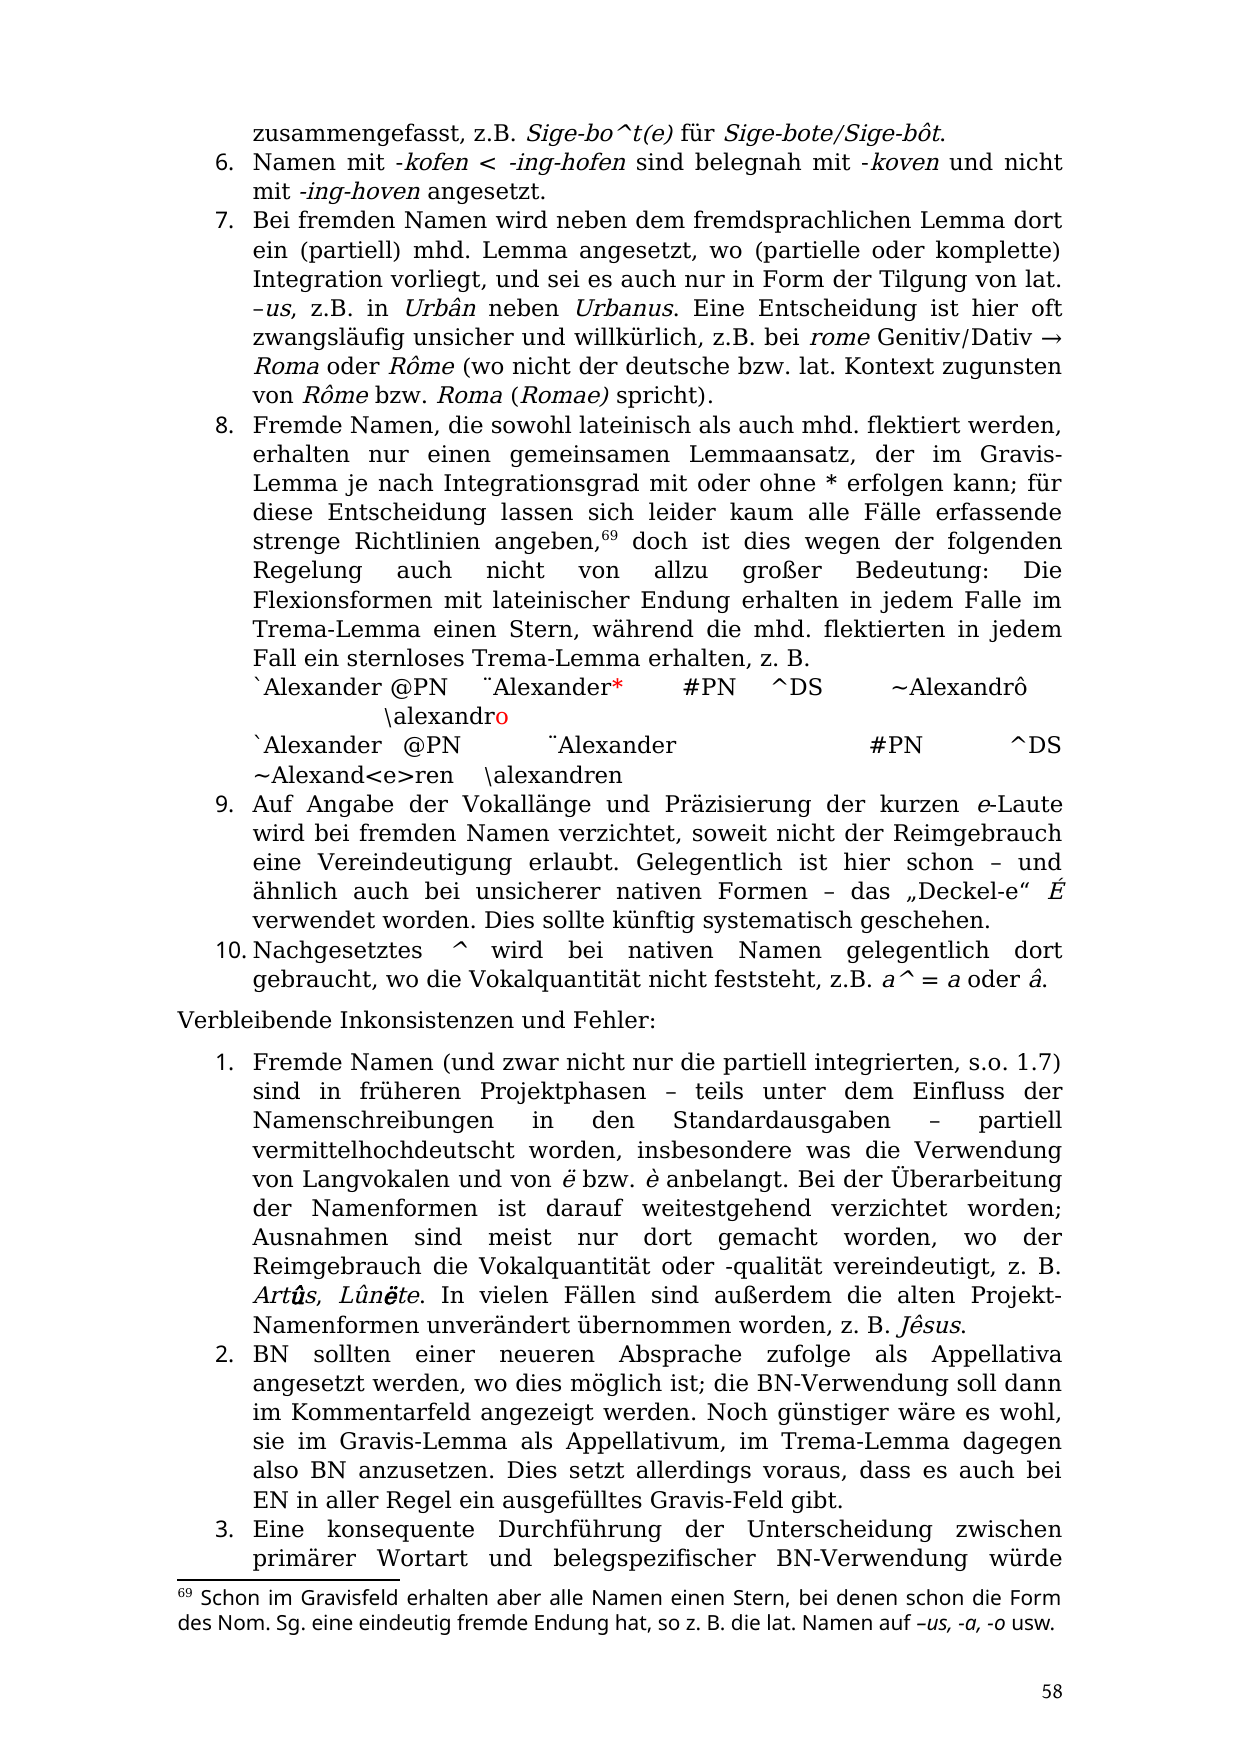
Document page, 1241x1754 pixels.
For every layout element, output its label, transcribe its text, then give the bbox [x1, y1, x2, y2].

list zusammengefasst, z.B. Sige-bo^t(e) für Sige-bote/Sige-bôt. [215, 118, 1063, 147]
list Nachgesetztes ^ wird bei nativen Namen gelegentlich dort gebraucht, wo die Vokalquan­tität nicht feststeht, z.B. a^ = a oder â. [215, 935, 1063, 993]
list Eine konsequente Durchführung der Unterscheidung zwischen primärer Wortart und belegspezifischer BN-Verwendung würde [215, 1514, 1063, 1572]
list Fremde Namen (und zwar nicht nur die partiell integrierten, s.o. 1.7) sind in früheren Projektphasen ­– teils unter dem Einfluss der Namenschreibungen in den Standardausgaben – partiell vermittelhochdeutscht worden, insbesondere was die Verwendung von Langvokalen und von ë bzw. è anbelangt. Bei der Überarbeitung der Namenformen ist darauf weitestgehend verzichtet worden; Ausnahmen sind meist nur dort gemacht worden, wo der Reimgebrauch die Vokalquantität oder -qualität vereindeutigt, z. B. Artûs, Lûnëte. In vielen Fällen sind außerdem die alten Projekt-Namen­formen unverändert übernommen worden, z. B. Jêsus. [215, 1047, 1063, 1339]
list Schon im Gravisfeld erhalten aber alle Namen einen Stern, bei denen schon die Form des Nom. Sg. eine eindeutig fremde Endung hat, so z. B. die lat. Namen auf –us, -a, -o usw. [177, 1586, 1063, 1636]
list Namen mit -kofen < -ing-hofen sind belegnah mit -koven und nicht mit ‑ing-hoven angesetzt. [215, 147, 1063, 206]
list Fremde Namen, die sowohl lateinisch als auch mhd. flektiert werden, erhalten nur einen gemeinsamen Lemmaansatz, der im Gravis-Lemma je nach Integrationsgrad mit oder ohne * erfolgen kann; für diese Entscheidung lassen sich leider kaum alle Fälle erfassende strenge Richtlinien angeben, doch ist dies wegen der folgenden Regelung auch nicht von allzu großer Bedeutung: Die Flexionsformen mit lateinischer Endung erhalten in jedem Falle im Trema-Lemma einen Stern, während die mhd. flektierten in jedem Fall ein sternloses Trema-Lemma erhalten, z. B. [215, 410, 1063, 672]
list BN sollten einer neueren Absprache zufolge als Appellativa angesetzt werden, wo dies möglich ist; die BN-Verwendung soll dann im Kommentarfeld angezeigt werden. Noch günstiger wäre es wohl, sie im Gravis-Lemma als Appellativum, im Trema-Lemma dagegen also BN anzusetzen. Dies setzt allerdings voraus, dass es auch bei EN in aller Regel ein ausgefülltes Gravis-Feld gibt. [215, 1339, 1063, 1514]
list Bei fremden Namen wird neben dem fremdsprachlichen Lemma dort ein (partiell) mhd. Lemma angesetzt, wo (partielle oder komplette) Integration vorliegt, und sei es auch nur in Form der Tilgung von lat. –us, z.B. in Urbân neben Urbanus. Eine Entscheidung ist hier oft zwangsläufig unsicher und willkürlich, z.B. bei rome Genitiv/Dativ → Roma oder Rôme (wo nicht der deutsche bzw. lat. Kontext zugunsten von Rôme bzw. Roma (Romae) spricht). [215, 206, 1063, 410]
text `Alexander @PN ¨Alexander* #PN ^DS ~Alexandrô \alexandro [252, 672, 1063, 731]
text Verbleibende Inkonsistenzen und Fehler: [177, 1006, 1063, 1035]
list Auf Angabe der Vokallänge und Präzisierung der kurzen e-Laute wird bei fremden Namen verzichtet, soweit nicht der Reimgebrauch eine Vereindeutigung erlaubt. Gelegentlich ist hier schon – und ähnlich auch bei unsicherer nativen Formen – das „Deckel-e“ É verwendet worden. Dies sollte künftig systematisch geschehen. [215, 789, 1063, 935]
text `Alexander @PN ¨Alexander #PN ^DS ~Alexand<e>ren \alexandren [252, 731, 1063, 789]
